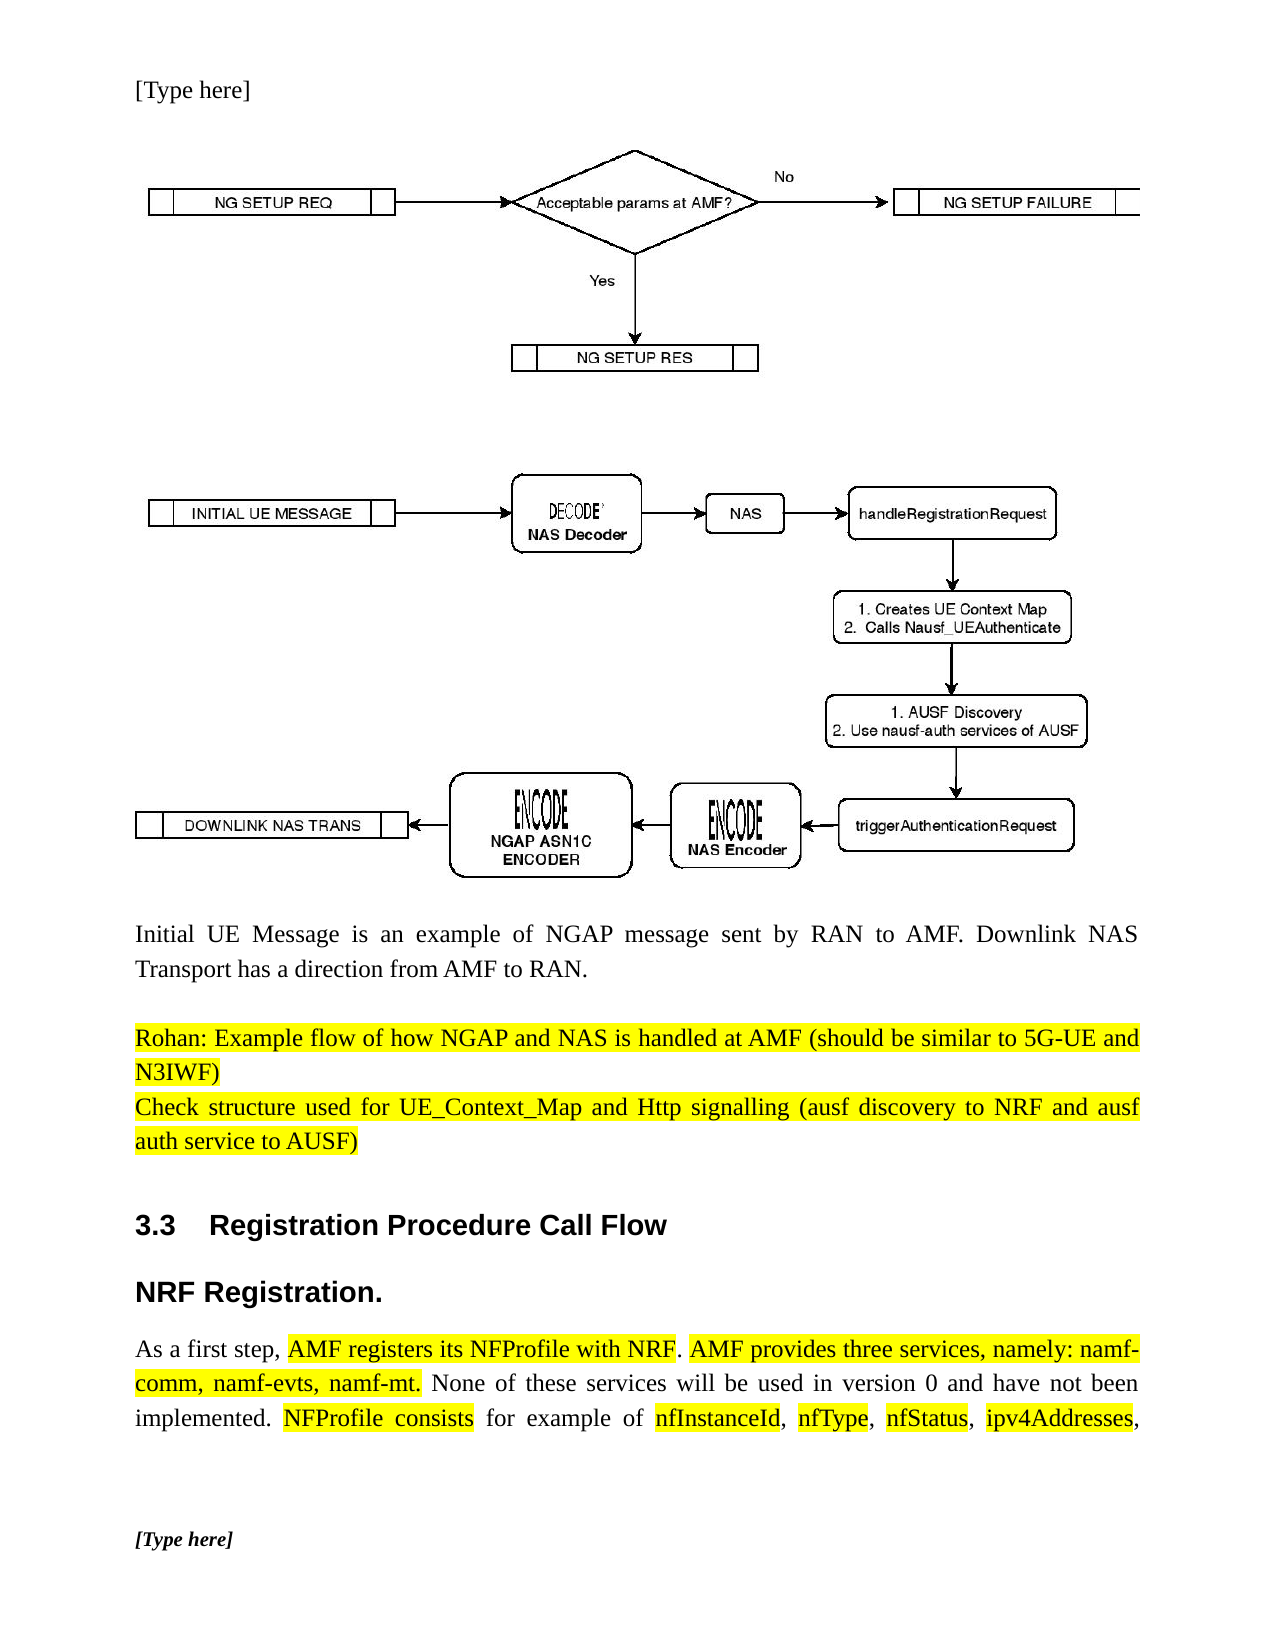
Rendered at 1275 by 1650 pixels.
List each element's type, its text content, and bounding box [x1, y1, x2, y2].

subtitle NRF Registration. [135, 1275, 1140, 1309]
text Rohan: Example flow of how NGAP and NAS is handled at AMF (should be similar to 5G-UE and N3IWF) [135, 1023, 1140, 1086]
text Check structure used for UE_Context_Map and Http signalling (ausf discovery to NRF and ausf auth service to AUSF) [135, 1092, 1140, 1155]
text As a first step, AMF registers its NFProfile with NRF. AMF provides three services, namely: namf-comm, namf-evts, namf-mt. None of these services will be used in version 0 and have not been implemented. NFProfile consists for example of nfInstanceId, nfType, nfStatus, ipv4Addresses, [135, 1334, 1140, 1432]
subtitle Registration Procedure Call Flow [135, 1208, 1140, 1241]
picture [135, 150, 1140, 880]
text Initial UE Message is an example of NGAP message sent by RAN to AMF. Downlink NAS Transport has a direction from AMF to RAN. [135, 919, 1140, 983]
